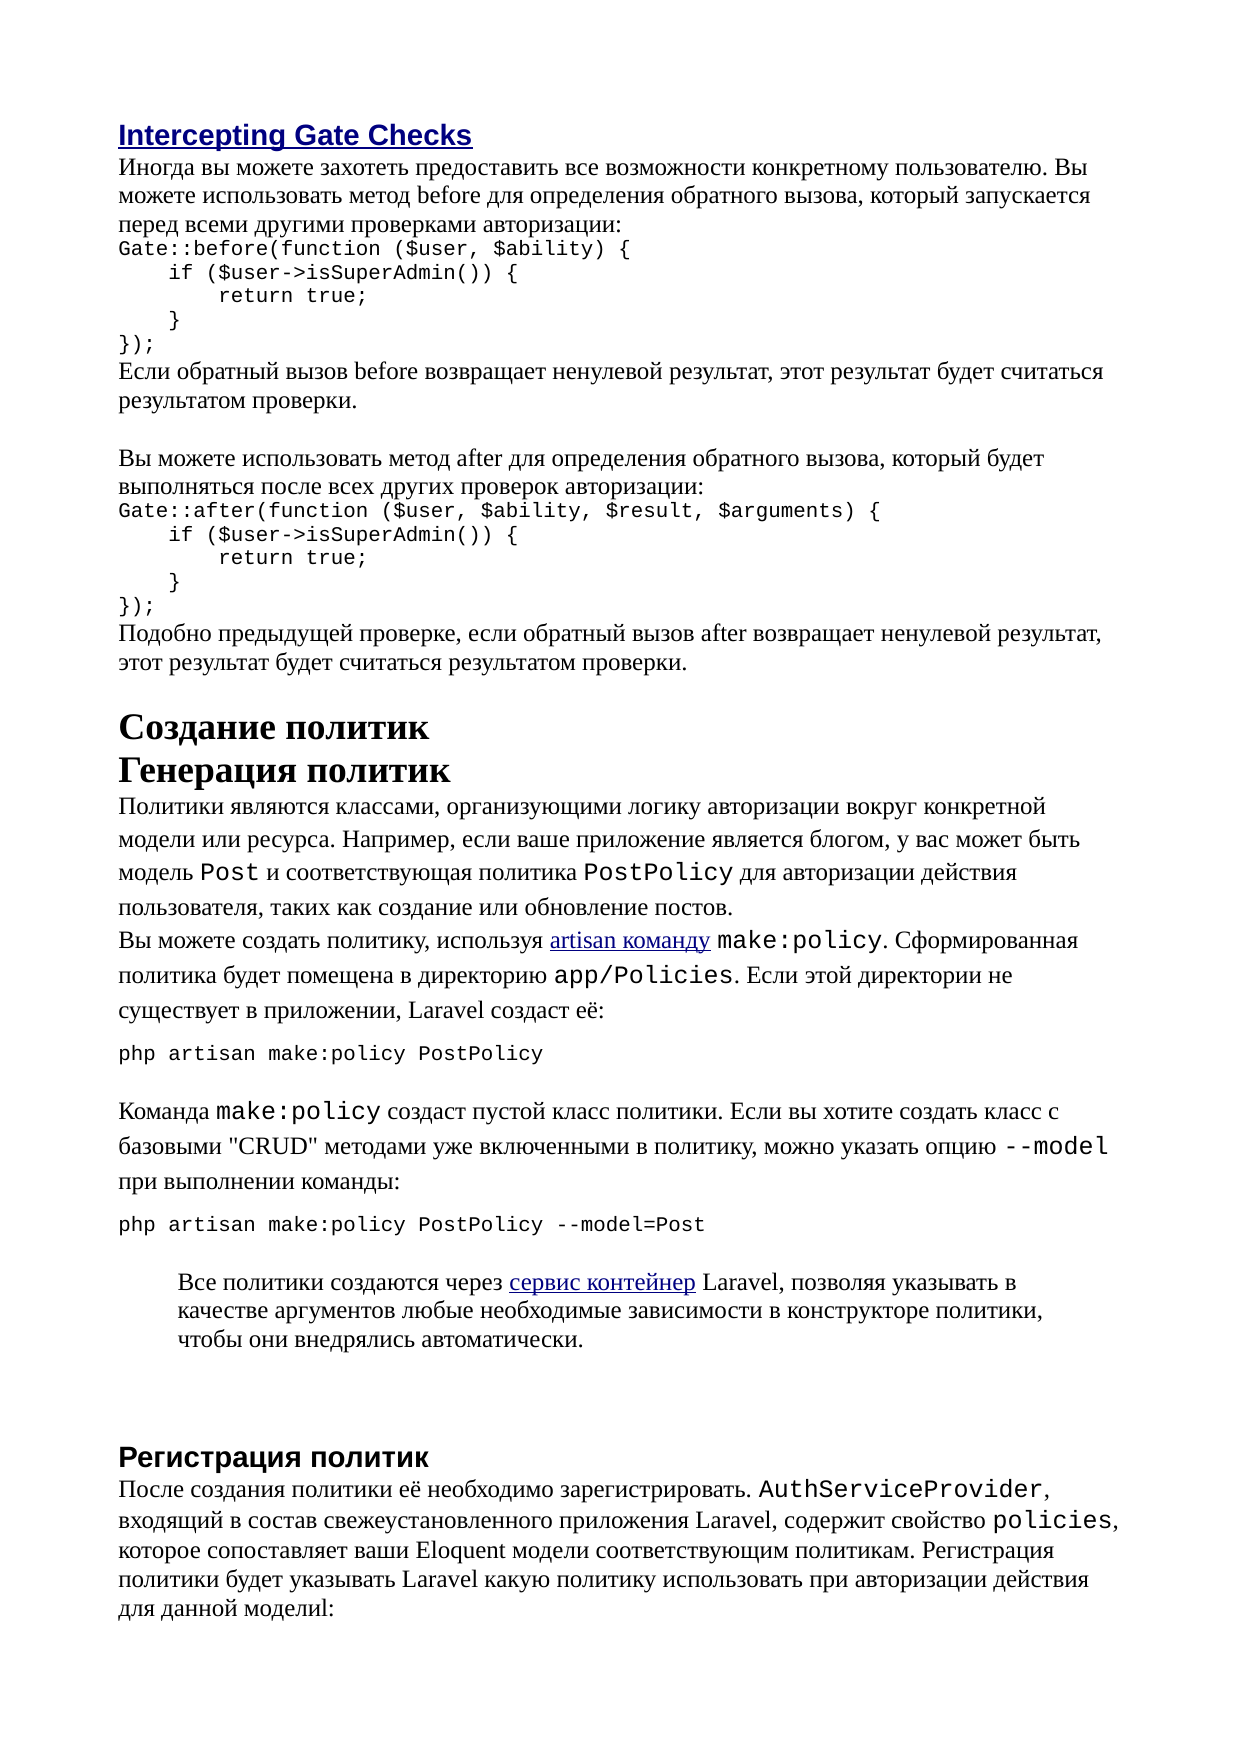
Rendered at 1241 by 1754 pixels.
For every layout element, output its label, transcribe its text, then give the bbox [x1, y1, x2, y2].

text if ($user->isSuperAdmin()) { [118, 262, 1122, 285]
text Вы можете создать политику, используя artisan команду make:policy. Сформированная политика будет помещена в директорию app/Policies. Если этой директории не существует в приложении, Laravel создаст её: [118, 925, 1122, 1024]
subtitle Генерация политик [118, 748, 1122, 791]
text php artisan make:policy PostPolicy --model=Post [118, 1214, 1122, 1237]
text Все политики создаются через сервис контейнер Laravel, позволяя указывать в качестве аргументов любые необходимые зависимости в конструкторе политики, чтобы они внедрялись автоматически. [177, 1267, 1063, 1353]
text return true; [118, 547, 1122, 571]
text } [118, 571, 1122, 595]
text Gate::after(function ($user, $ability, $result, $arguments) { [118, 500, 1122, 524]
text php artisan make:policy PostPolicy [118, 1043, 1122, 1066]
subtitle Intercepting Gate Checks [118, 118, 1122, 152]
text if ($user->isSuperAdmin()) { [118, 524, 1122, 547]
subtitle Регистрация политик [118, 1440, 1122, 1474]
text Если обратный вызов before возвращает ненулевой результат, этот результат будет считаться результатом проверки. Вы можете использовать метод after для определения обратного вызова, который будет выполняться после всех других проверок авторизации: [118, 356, 1122, 500]
text Подобно предыдущей проверке, если обратный вызов after возвращает ненулевой результат, этот результат будет считаться результатом проверки. [118, 618, 1122, 676]
text }); [118, 333, 1122, 356]
text Политики являются классами, организующими логику авторизации вокруг конкретной модели или ресурса. Например, если ваше приложение является блогом, у вас может быть модель Post и соответствующая политика PostPolicy для авторизации действия пользователя, таких как создание или обновление постов. [118, 791, 1122, 921]
subtitle Создание политик [118, 704, 1122, 748]
text После создания политики её необходимо зарегистрировать. AuthServiceProvider, входящий в состав свежеустановленного приложения Laravel, содержит свойство policies, которое сопоставляет ваши Eloquent модели соответствующим политикам. Регистрация политики будет указывать Laravel какую политику использовать при авторизации действия для данной моделиl: [118, 1474, 1122, 1622]
text Иногда вы можете захотеть предоставить все возможности конкретному пользователю. Вы можете использовать метод before для определения обратного вызова, который запускается перед всеми другими проверками авторизации: [118, 152, 1122, 238]
text } [118, 309, 1122, 333]
text return true; [118, 285, 1122, 309]
text }); [118, 595, 1122, 618]
text Gate::before(function ($user, $ability) { [118, 238, 1122, 262]
text Команда make:policy создаст пустой класс политики. Если вы хотите создать класс c базовыми "CRUD" методами уже включенными в политику, можно указать опцию --model при выполнении команды: [118, 1096, 1122, 1195]
